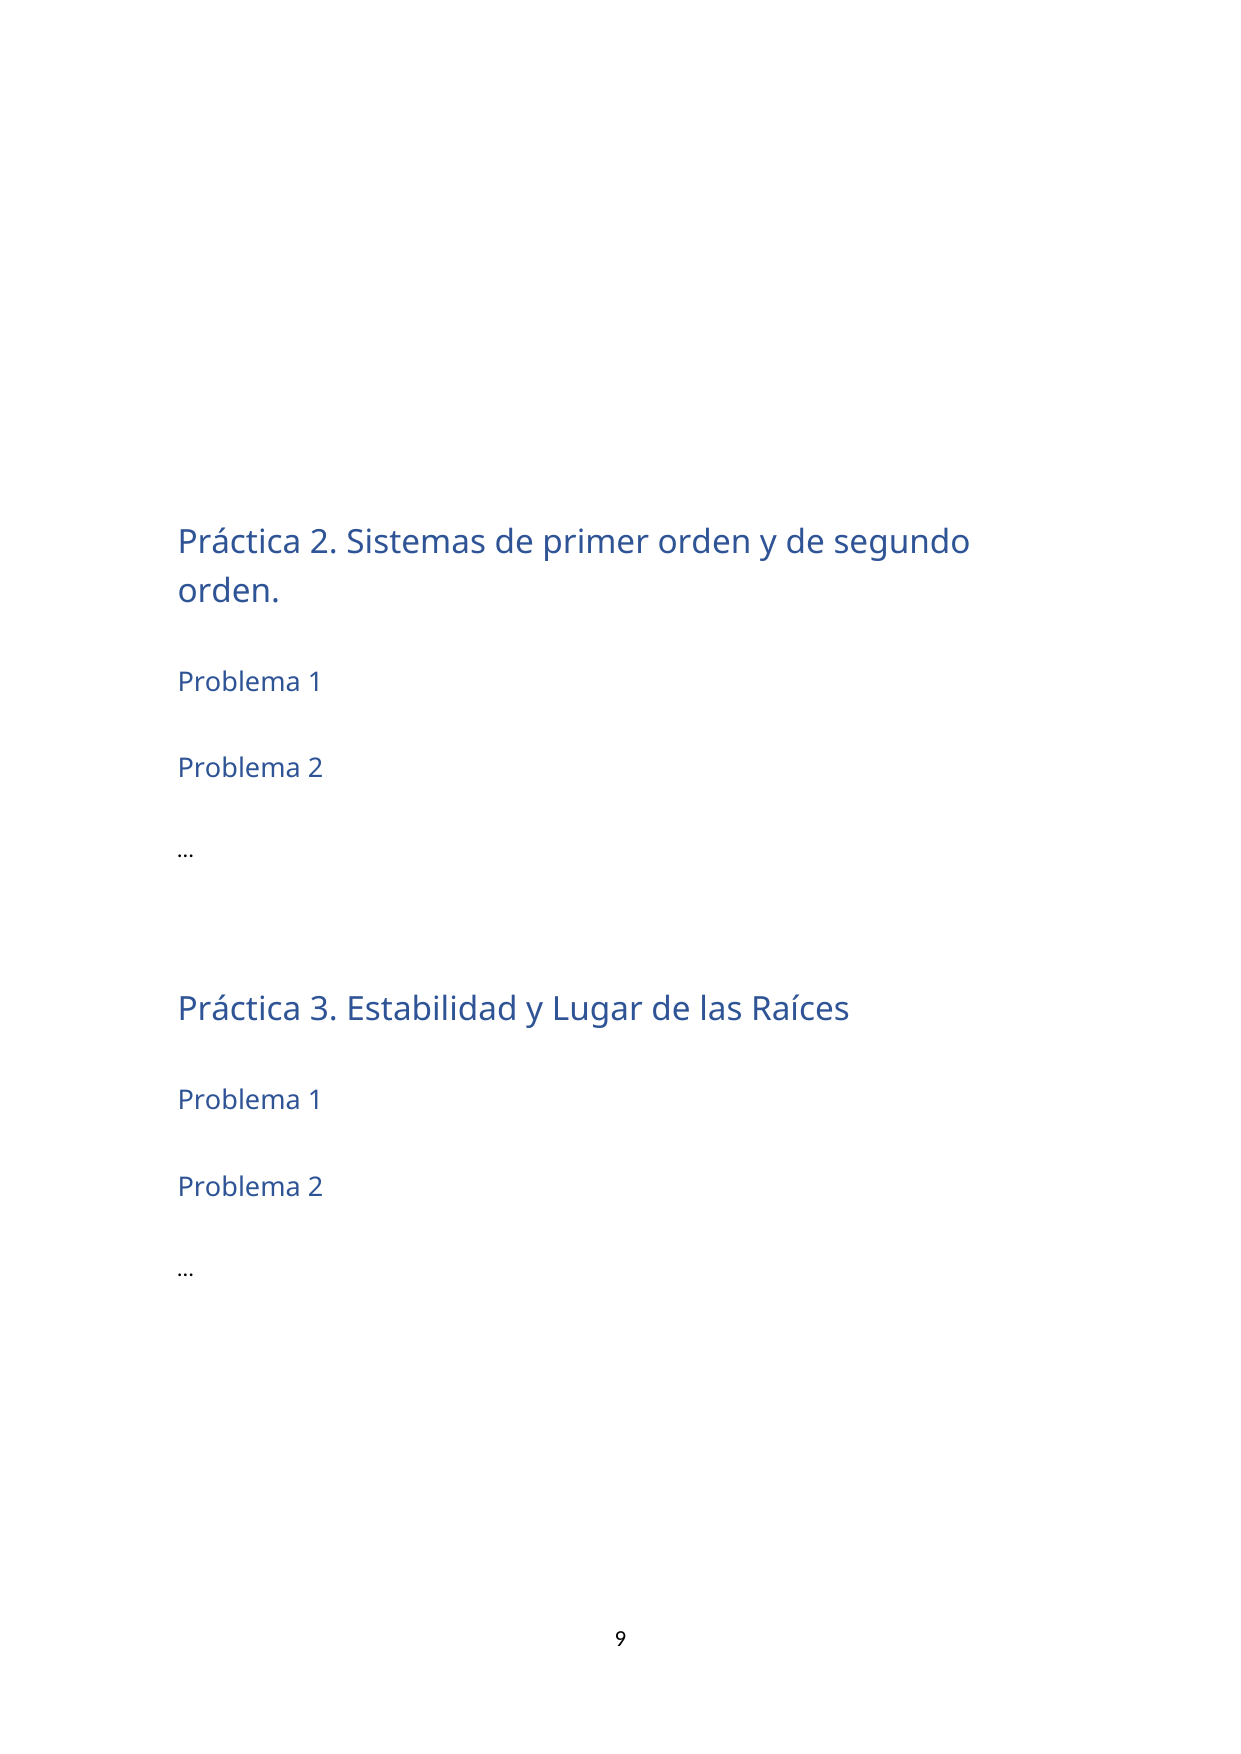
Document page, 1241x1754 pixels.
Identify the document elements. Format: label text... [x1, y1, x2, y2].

subtitle Problema 1 [177, 1080, 1063, 1117]
subtitle Práctica 2. Sistemas de primer orden y de segundo orden. [177, 517, 1063, 612]
subtitle Práctica 3. Estabilidad y Lugar de las Raíces [177, 984, 1063, 1030]
text … [177, 1254, 1063, 1282]
subtitle Problema 2 [177, 1167, 1063, 1204]
subtitle Problema 1 [177, 662, 1063, 699]
subtitle Problema 2 [177, 749, 1063, 786]
text … [177, 836, 1063, 863]
